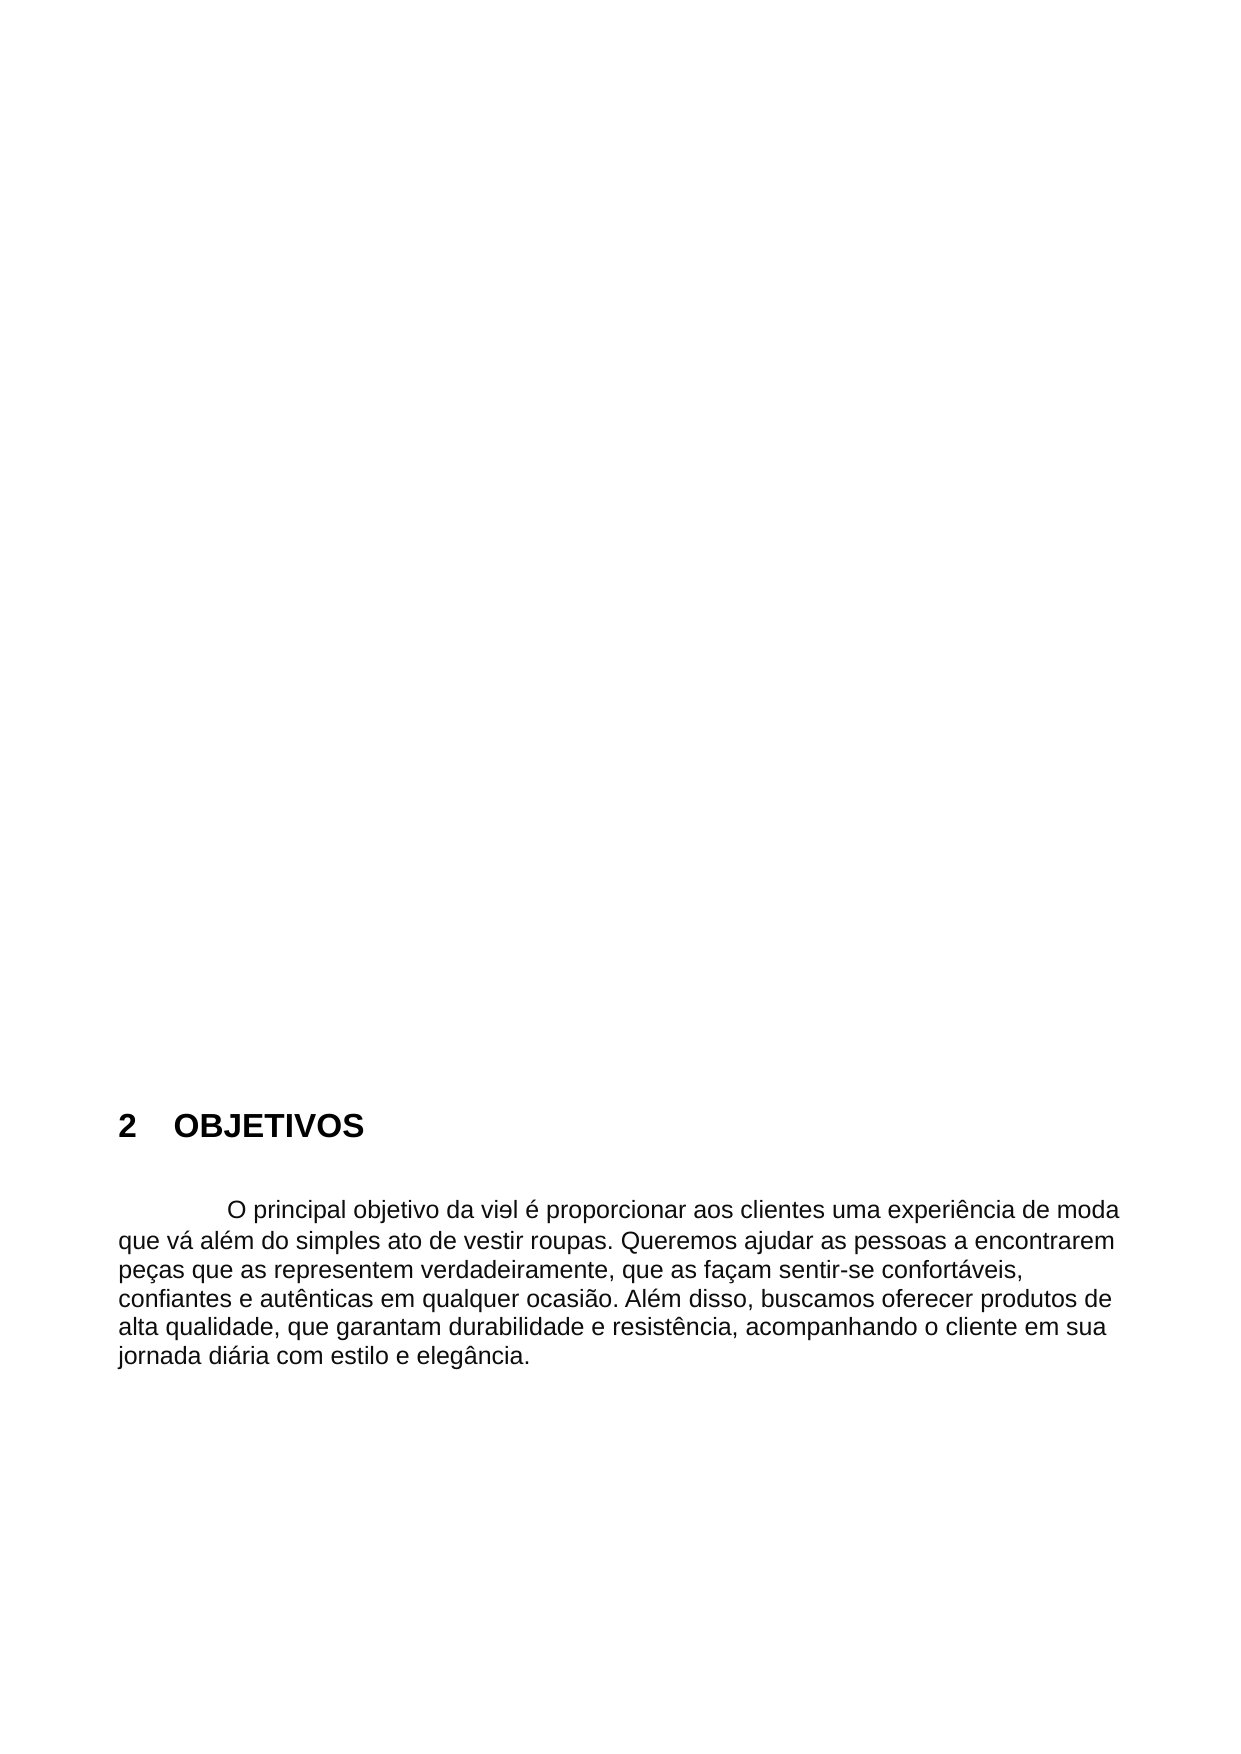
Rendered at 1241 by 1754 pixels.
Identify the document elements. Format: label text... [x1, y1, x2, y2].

text 2 OBJETIVOS [118, 1106, 1122, 1144]
text O principal objetivo da viɘl é proporcionar aos clientes uma experiência de moda que vá além do simples ato de vestir roupas. Queremos ajudar as pessoas a encontrarem peças que as representem verdadeiramente, que as façam sentir-se confortáveis, confiantes e autênticas em qualquer ocasião. Além disso, buscamos oferecer produtos de alta qualidade, que garantam durabilidade e resistência, acompanhando o cliente em sua jornada diária com estilo e elegância. [118, 1188, 1122, 1370]
